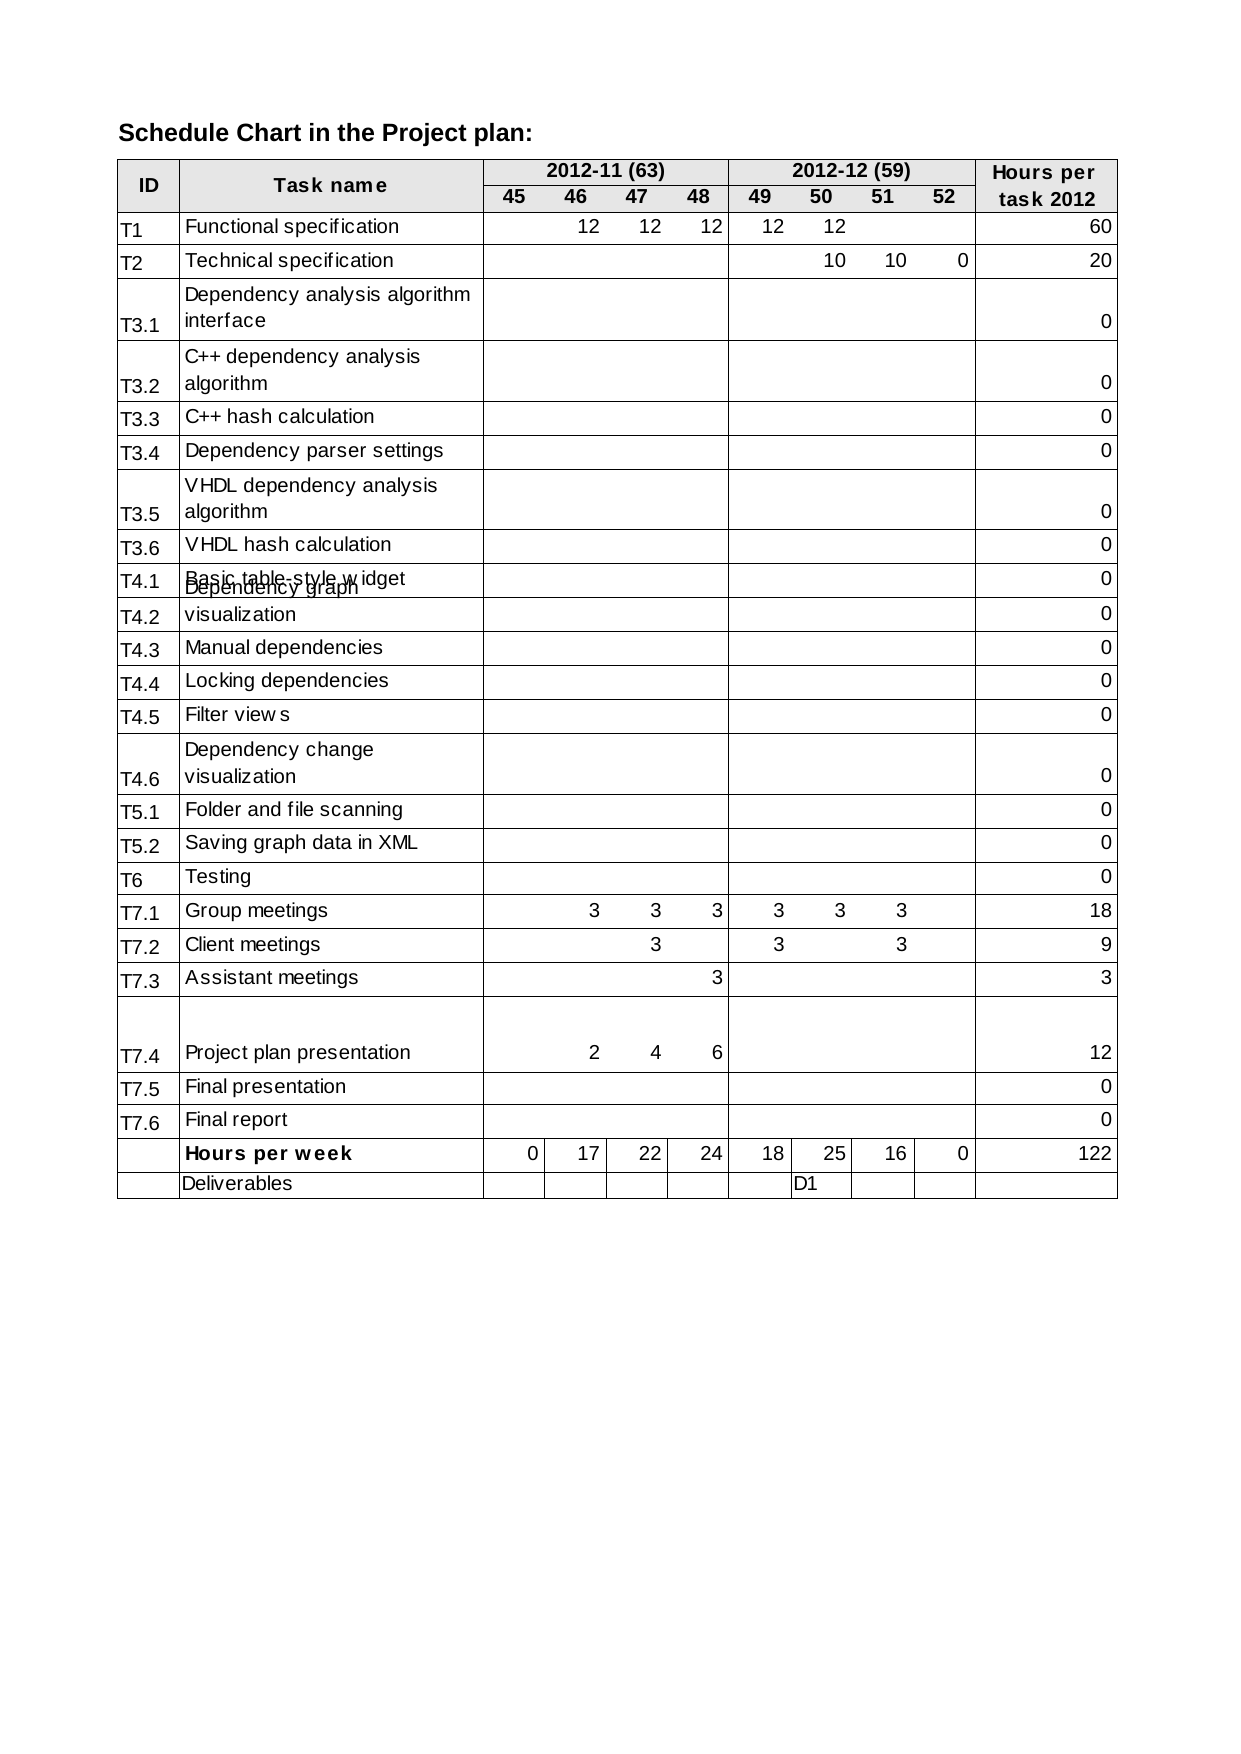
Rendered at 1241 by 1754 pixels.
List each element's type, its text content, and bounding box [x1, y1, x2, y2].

text Schedule Chart in the Project plan: [118, 118, 1122, 147]
